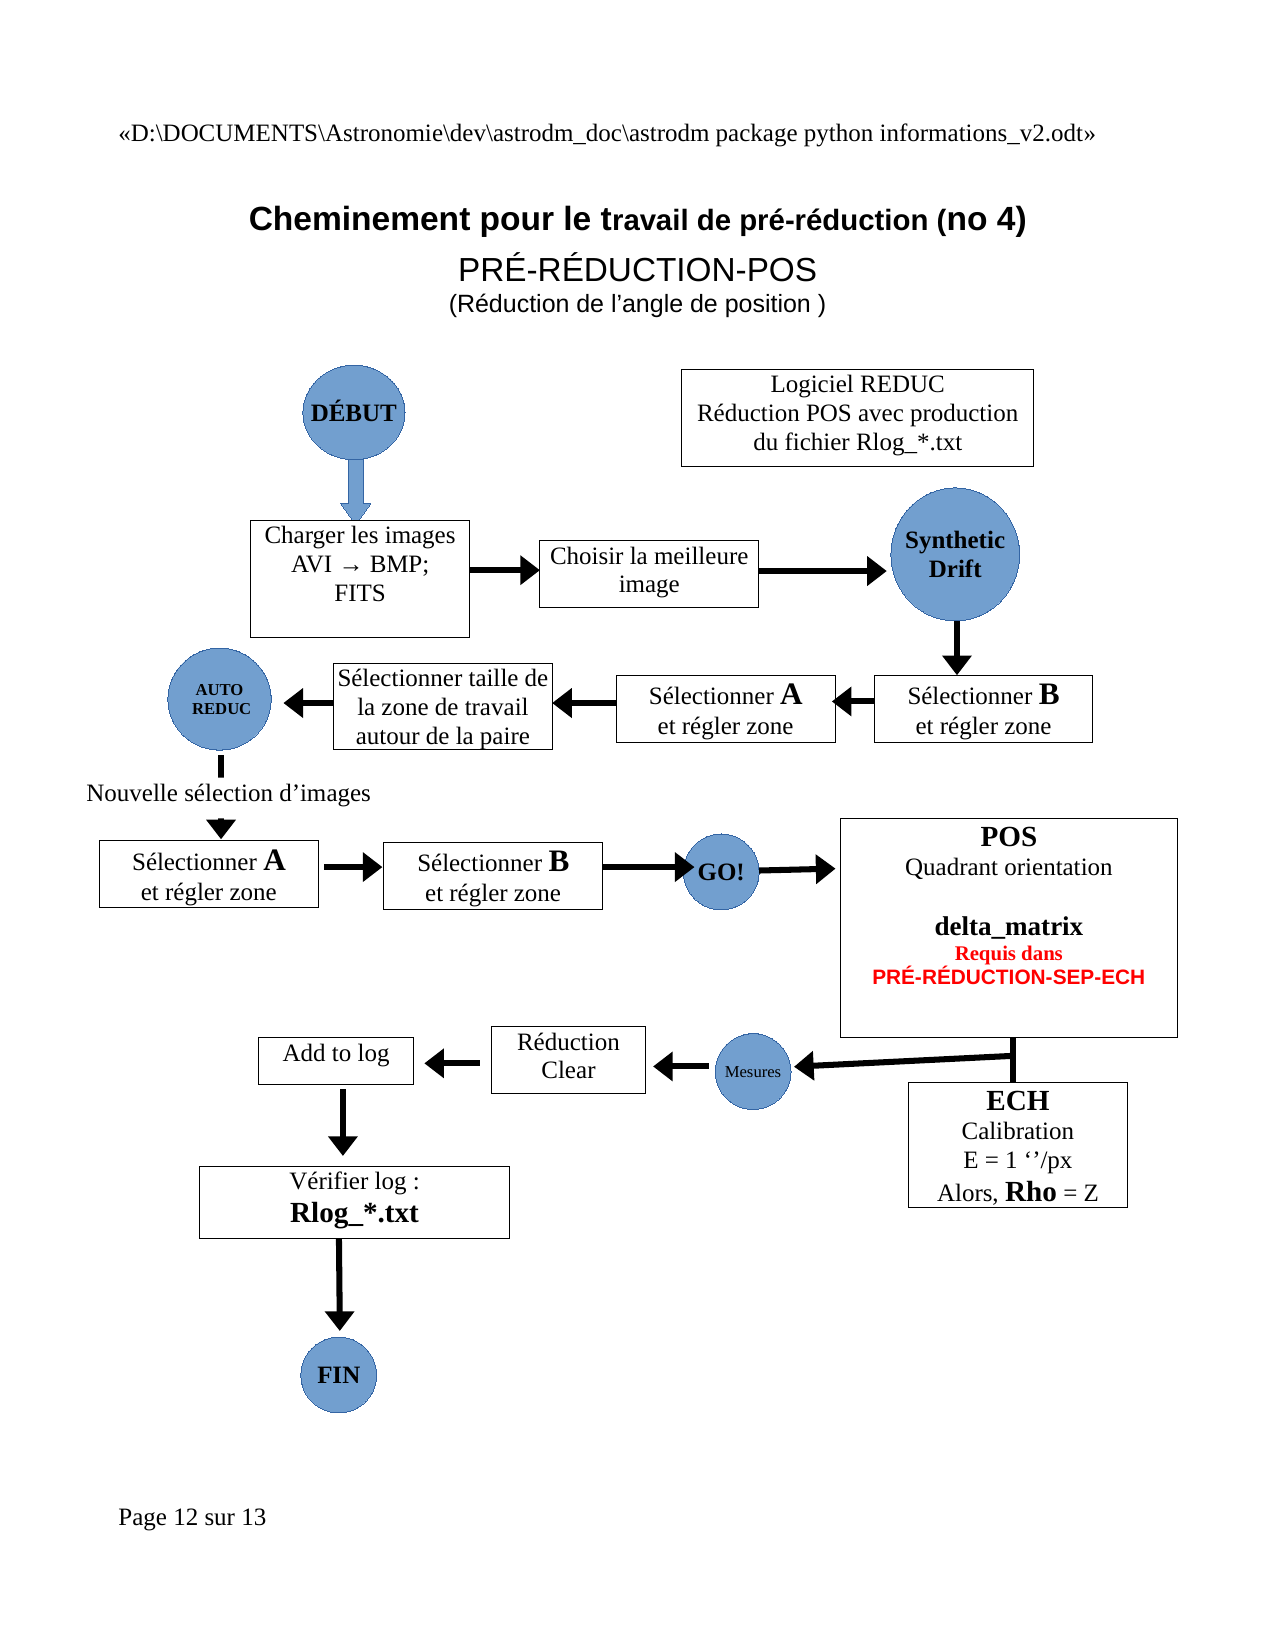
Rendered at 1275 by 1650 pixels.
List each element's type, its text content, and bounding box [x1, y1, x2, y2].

text PRÉ-RÉDUCTION-POS [118, 250, 1157, 288]
subtitle Cheminement pour le travail de pré-réduction (no 4) [118, 199, 1157, 238]
text (Réduction de l’angle de position ) [118, 288, 1157, 317]
